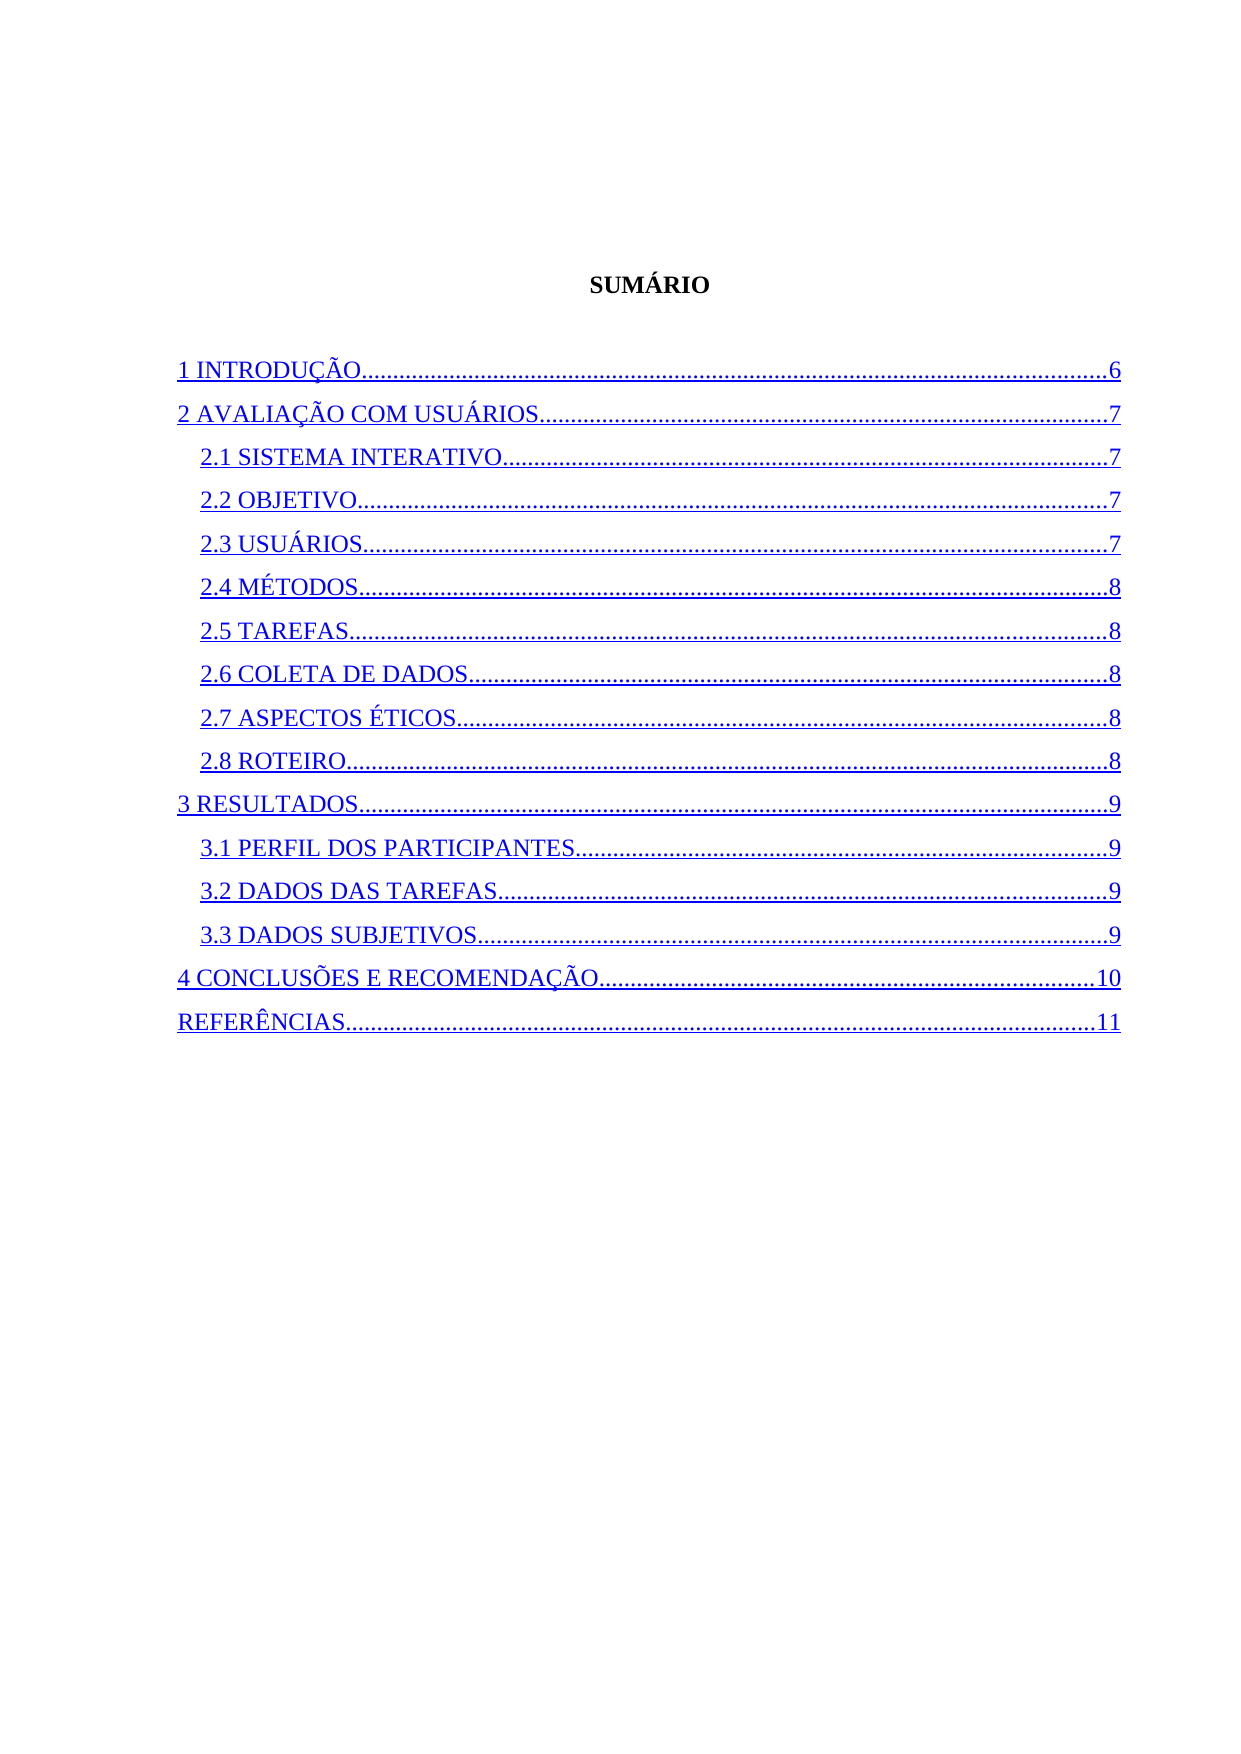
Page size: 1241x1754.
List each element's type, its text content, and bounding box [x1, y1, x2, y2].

text Sumário [177, 270, 1122, 299]
text 2.3 USUÁRIOS 7 [200, 529, 1122, 558]
text 2.6 COLETA DE DADOS 8 [200, 659, 1122, 688]
text 2 AVALIAÇÃO COM USUÁRIOS 7 [177, 399, 1122, 427]
text 4 CONCLUSÕES E RECOMENDAÇÃO 10 [177, 963, 1122, 992]
text 2.4 MÉTODOS 8 [200, 572, 1122, 601]
text 3 RESULTADOS 9 [177, 789, 1122, 818]
text 2.7 ASPECTOS ÉTICOS 8 [200, 703, 1122, 731]
text 3.1 PERFIL DOS PARTICIPANTES 9 [200, 833, 1122, 862]
text REFERÊNCIAS 11 [177, 1007, 1122, 1036]
text 2.2 OBJETIVO 7 [200, 486, 1122, 514]
text 3.2 DADOS DAS TAREFAS 9 [200, 876, 1122, 905]
text 3.3 DADOS SUBJETIVOS 9 [200, 920, 1122, 949]
text 2.8 ROTEIRO 8 [200, 746, 1122, 775]
text 1 INTRODUÇÃO 6 [177, 355, 1122, 384]
text 2.1 SISTEMA INTERATIVO 7 [200, 442, 1122, 471]
text 2.5 TAREFAS 8 [200, 616, 1122, 644]
